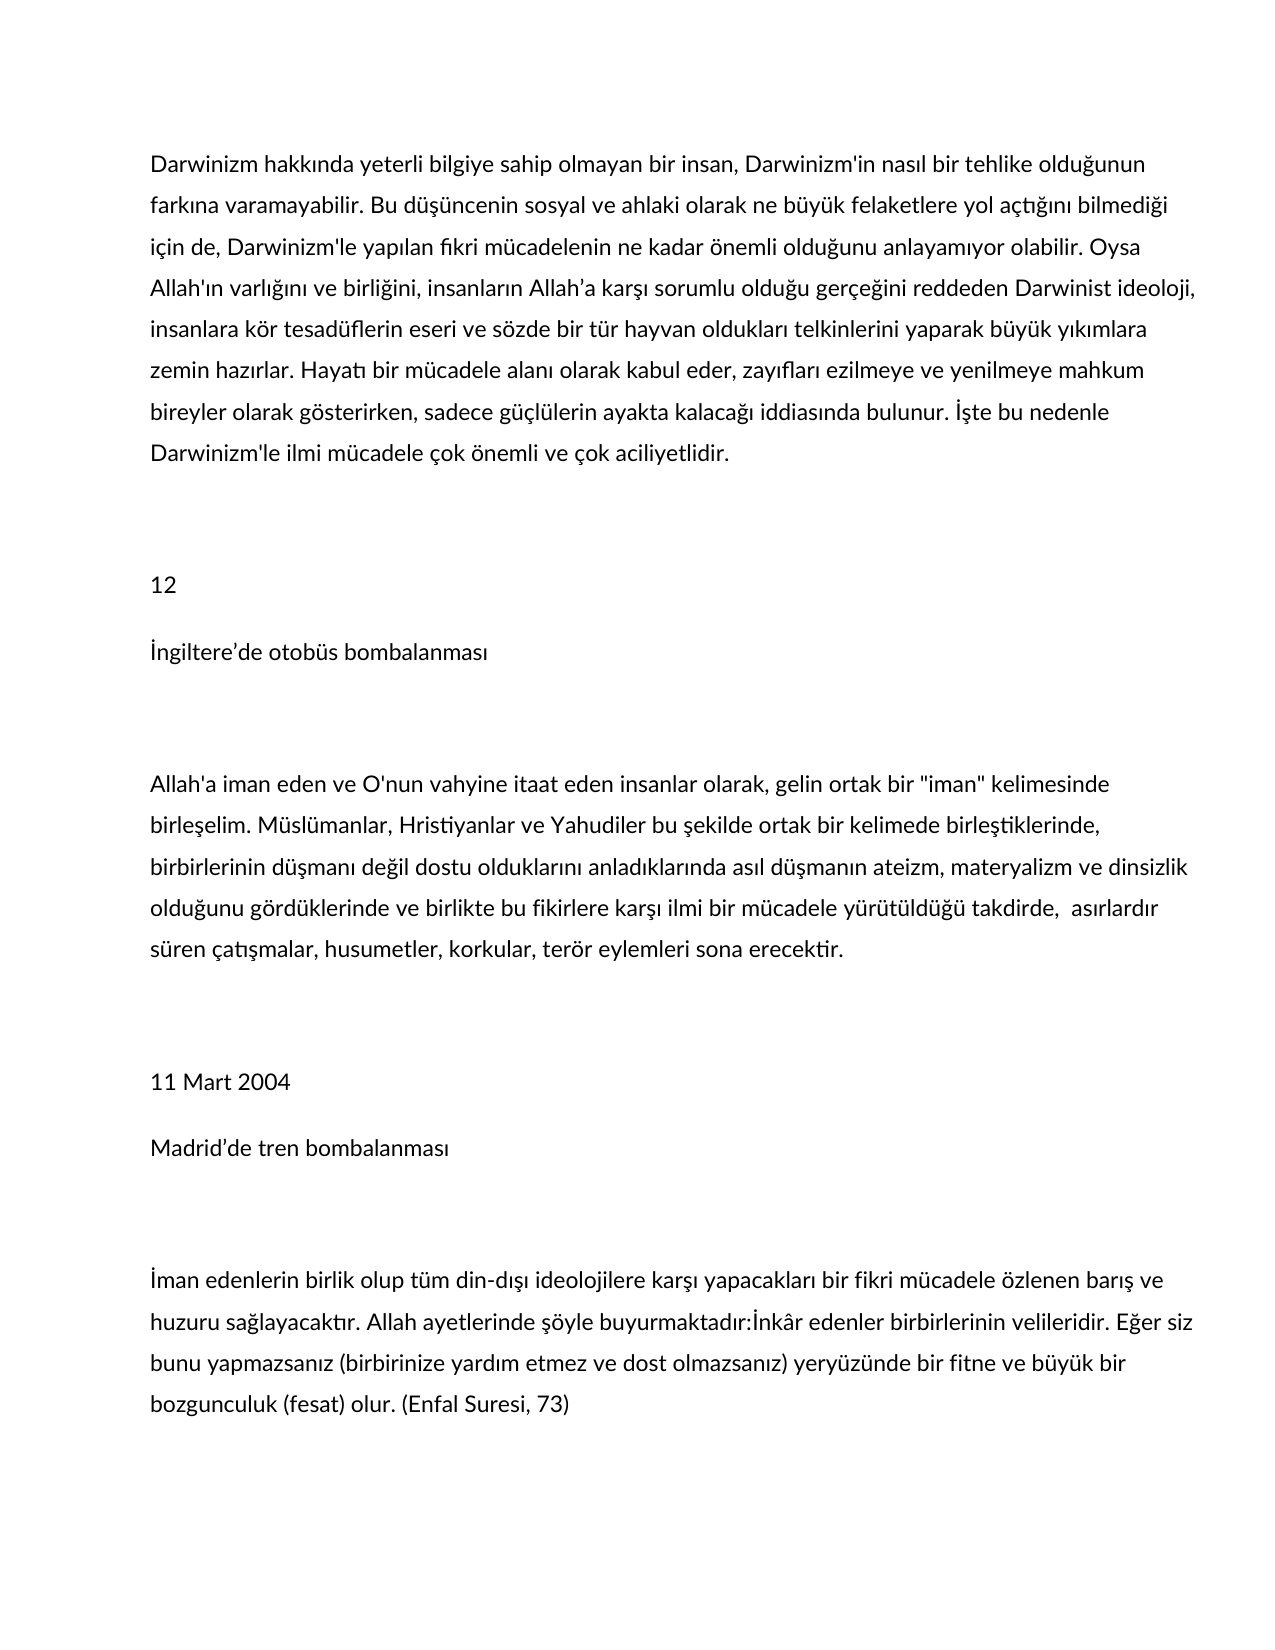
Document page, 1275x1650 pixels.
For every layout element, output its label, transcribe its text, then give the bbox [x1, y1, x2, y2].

text Darwinizm hakkında yeterli bilgiye sahip olmayan bir insan, Darwinizm'in nasıl bir tehlike olduğunun farkına varamayabilir. Bu düşüncenin sosyal ve ahlaki olarak ne büyük felaketlere yol açtığını bilmediği için de, Darwinizm'le yapılan fikri mücadelenin ne kadar önemli olduğunu anlayamıyor olabilir. Oysa Allah'ın varlığını ve birliğini, insanların Allah’a karşı sorumlu olduğu gerçeğini reddeden Darwinist ideoloji, insanlara kör tesadüflerin eseri ve sözde bir tür hayvan oldukları telkinlerini yaparak büyük yıkımlara zemin hazırlar. Hayatı bir mücadele alanı olarak kabul eder, zayıfları ezilmeye ve yenilmeye mahkum bireyler olarak gösterirken, sadece güçlülerin ayakta kalacağı iddiasında bulunur. İşte bu nedenle Darwinizm'le ilmi mücadele çok önemli ve çok aciliyetlidir. [150, 150, 1200, 466]
text İngiltere’de otobüs bombalanması [150, 637, 1200, 665]
text Madrid’de tren bombalanması [150, 1134, 1200, 1161]
text 12 [150, 571, 1200, 599]
text İman edenlerin birlik olup tüm din-dışı ideolojilere karşı yapacakları bir fikri mücadele özlenen barış ve huzuru sağlayacaktır. Allah ayetlerinde şöyle buyurmaktadır:İnkâr edenler birbirlerinin velileridir. Eğer siz bunu yapmazsanız (birbirinize yardım etmez ve dost olmazsanız) yeryüzünde bir fitne ve büyük bir bozgunculuk (fesat) olur. (Enfal Suresi, 73) [150, 1266, 1200, 1417]
text Allah'a iman eden ve O'nun vahyine itaat eden insanlar olarak, gelin ortak bir "iman" kelimesinde birleşelim. Müslümanlar, Hristiyanlar ve Yahudiler bu şekilde ortak bir kelimede birleştiklerinde, birbirlerinin düşmanı değil dostu olduklarını anladıklarında asıl düşmanın ateizm, materyalizm ve dinsizlik olduğunu gördüklerinde ve birlikte bu fikirlere karşı ilmi bir mücadele yürütüldüğü takdirde, asırlardır süren çatışmalar, husumetler, korkular, terör eylemleri sona erecektir. [150, 770, 1200, 962]
text 11 Mart 2004 [150, 1067, 1200, 1095]
